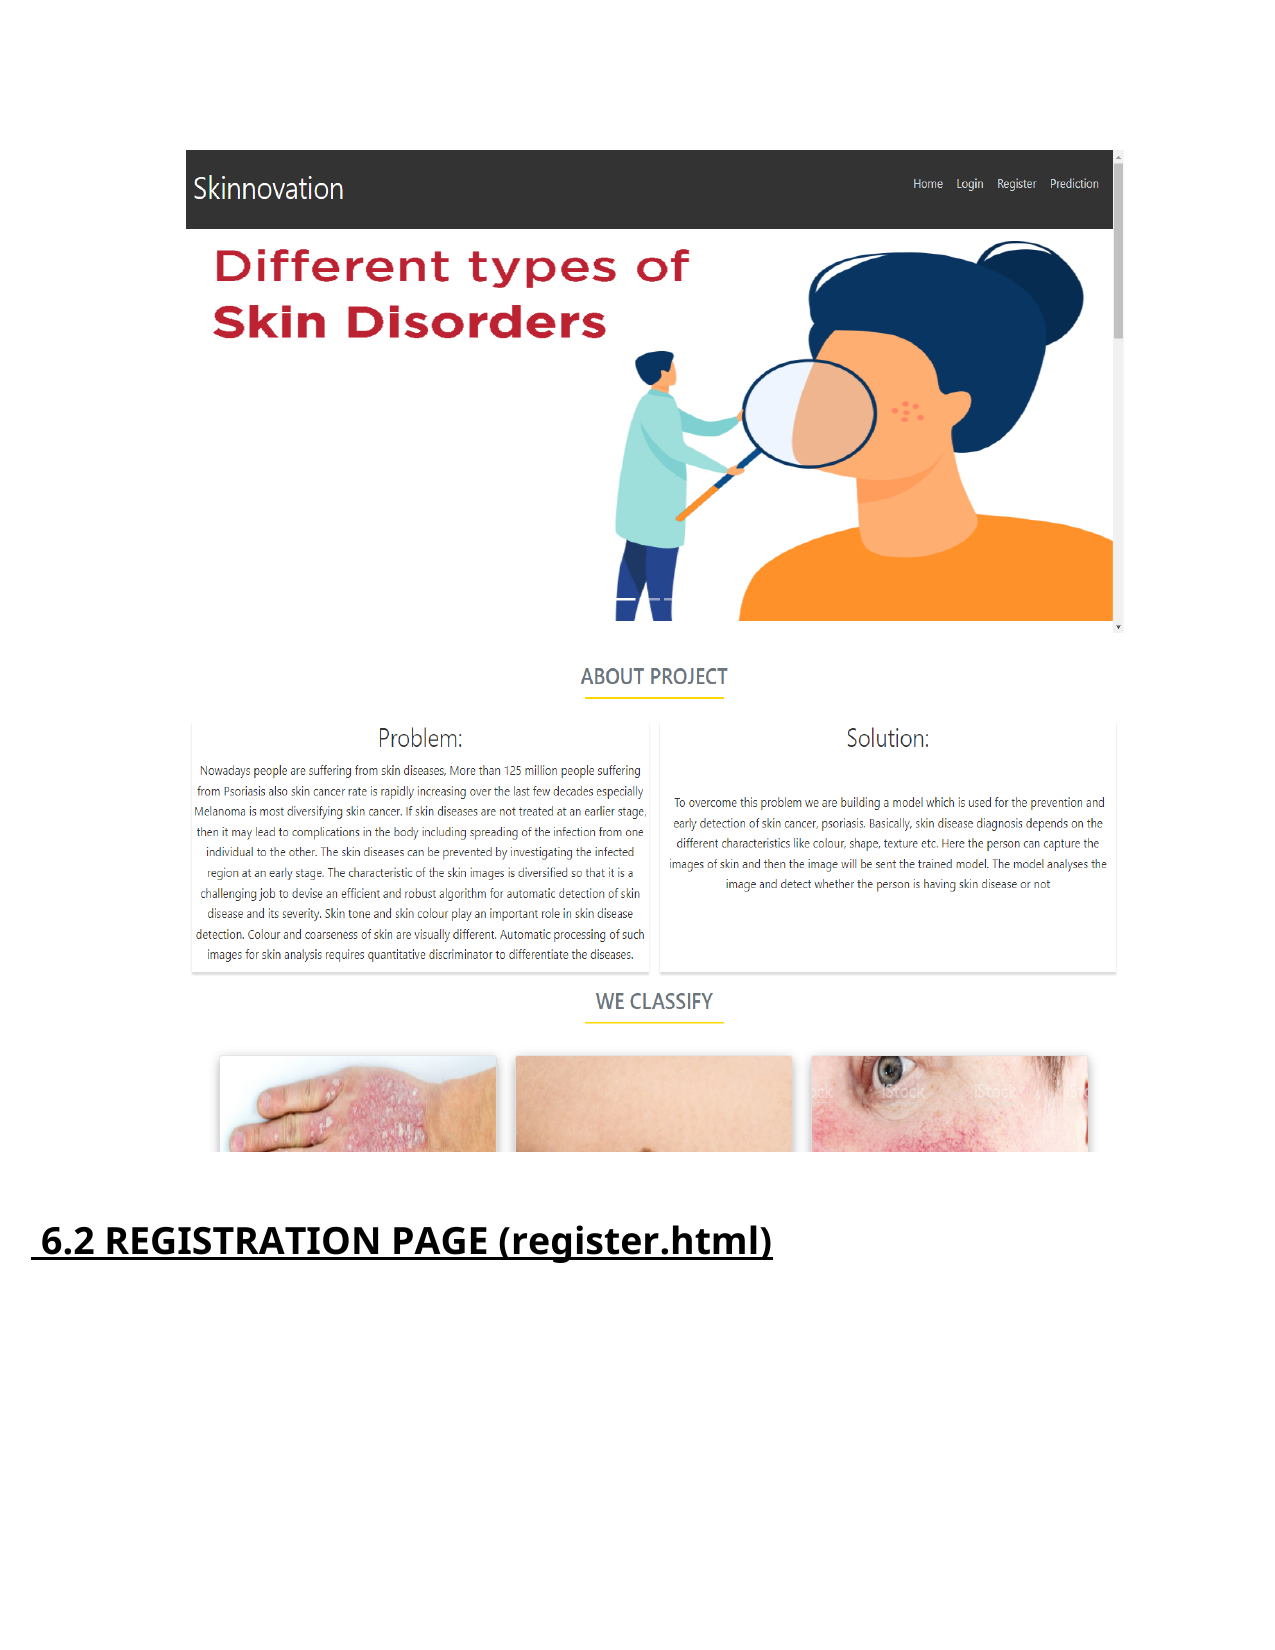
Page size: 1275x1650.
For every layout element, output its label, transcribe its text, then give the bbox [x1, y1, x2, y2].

picture [186, 664, 1118, 1152]
text 6.2 REGISTRATION PAGE (register.html) [31, 1214, 1244, 1265]
picture [186, 150, 1124, 633]
